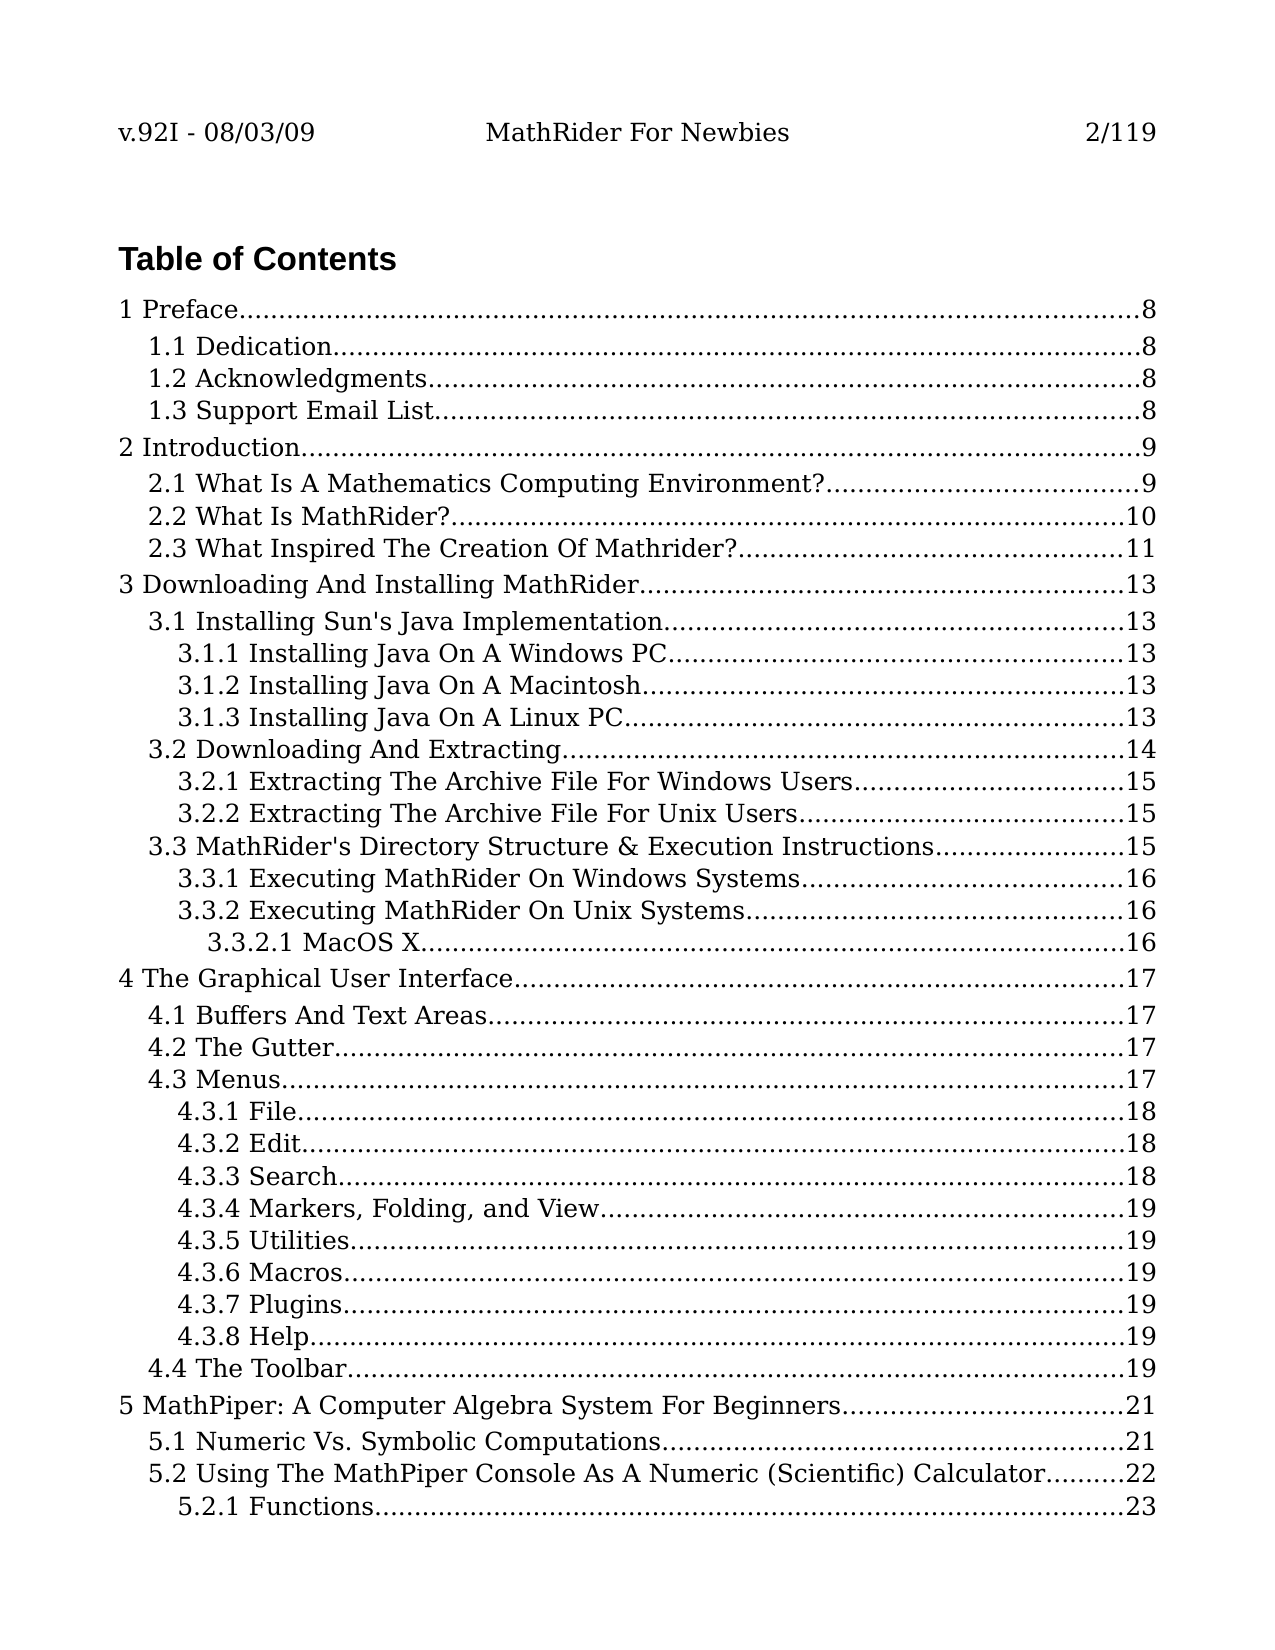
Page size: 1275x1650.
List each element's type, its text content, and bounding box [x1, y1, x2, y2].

text 3.1.2 Installing Java On A Macintosh 13 [177, 671, 1157, 700]
text 2 Introduction 9 [118, 433, 1157, 462]
text 4.3.7 Plugins 19 [177, 1290, 1157, 1319]
text 3.2 Downloading And Extracting 14 [148, 735, 1157, 764]
text 4.3.8 Help 19 [177, 1322, 1157, 1351]
text 4.3.1 File 18 [177, 1097, 1157, 1127]
text 4.3 Menus 17 [148, 1065, 1157, 1094]
text 3.3 MathRider's Directory Structure & Execution Instructions 15 [148, 832, 1157, 861]
text 2.3 What Inspired The Creation Of Mathrider? 11 [148, 534, 1157, 563]
text 5.2.1 Functions 23 [177, 1492, 1157, 1521]
text 3.1.3 Installing Java On A Linux PC 13 [177, 703, 1157, 732]
text 1.3 Support Email List 8 [148, 396, 1157, 425]
text 3.2.1 Extracting The Archive File For Windows Users 15 [177, 767, 1157, 797]
text 3.2.2 Extracting The Archive File For Unix Users 15 [177, 799, 1157, 829]
text 5.1 Numeric Vs. Symbolic Computations 21 [148, 1427, 1157, 1457]
text 5 MathPiper: A Computer Algebra System For Beginners 21 [118, 1391, 1157, 1420]
text 4.3.3 Search 18 [177, 1162, 1157, 1191]
text 3 Downloading And Installing MathRider 13 [118, 570, 1157, 599]
text 2.1 What Is A Mathematics Computing Environment? 9 [148, 469, 1157, 499]
text 1 Preface 8 [118, 295, 1157, 324]
text 4.4 The Toolbar 19 [148, 1354, 1157, 1383]
text 4.3.4 Markers, Folding, and View 19 [177, 1194, 1157, 1223]
text 4.3.2 Edit 18 [177, 1129, 1157, 1159]
text 3.3.1 Executing MathRider On Windows Systems 16 [177, 864, 1157, 893]
text 3.3.2 Executing MathRider On Unix Systems 16 [177, 896, 1157, 925]
text 4.1 Buffers And Text Areas 17 [148, 1001, 1157, 1030]
subtitle Table of Contents [118, 239, 1157, 277]
text 2.2 What Is MathRider? 10 [148, 502, 1157, 531]
text 4.3.6 Macros 19 [177, 1258, 1157, 1287]
text 4.3.5 Utilities 19 [177, 1226, 1157, 1255]
text 3.1 Installing Sun's Java Implementation 13 [148, 607, 1157, 636]
text 4.2 The Gutter 17 [148, 1033, 1157, 1062]
text 3.3.2.1 MacOS X 16 [207, 928, 1157, 957]
text 4 The Graphical User Interface 17 [118, 964, 1157, 994]
text 1.1 Dedication 8 [148, 332, 1157, 361]
text 1.2 Acknowledgments 8 [148, 364, 1157, 393]
text 3.1.1 Installing Java On A Windows PC 13 [177, 639, 1157, 668]
text 5.2 Using The MathPiper Console As A Numeric (Scientific) Calculator 22 [148, 1459, 1157, 1489]
